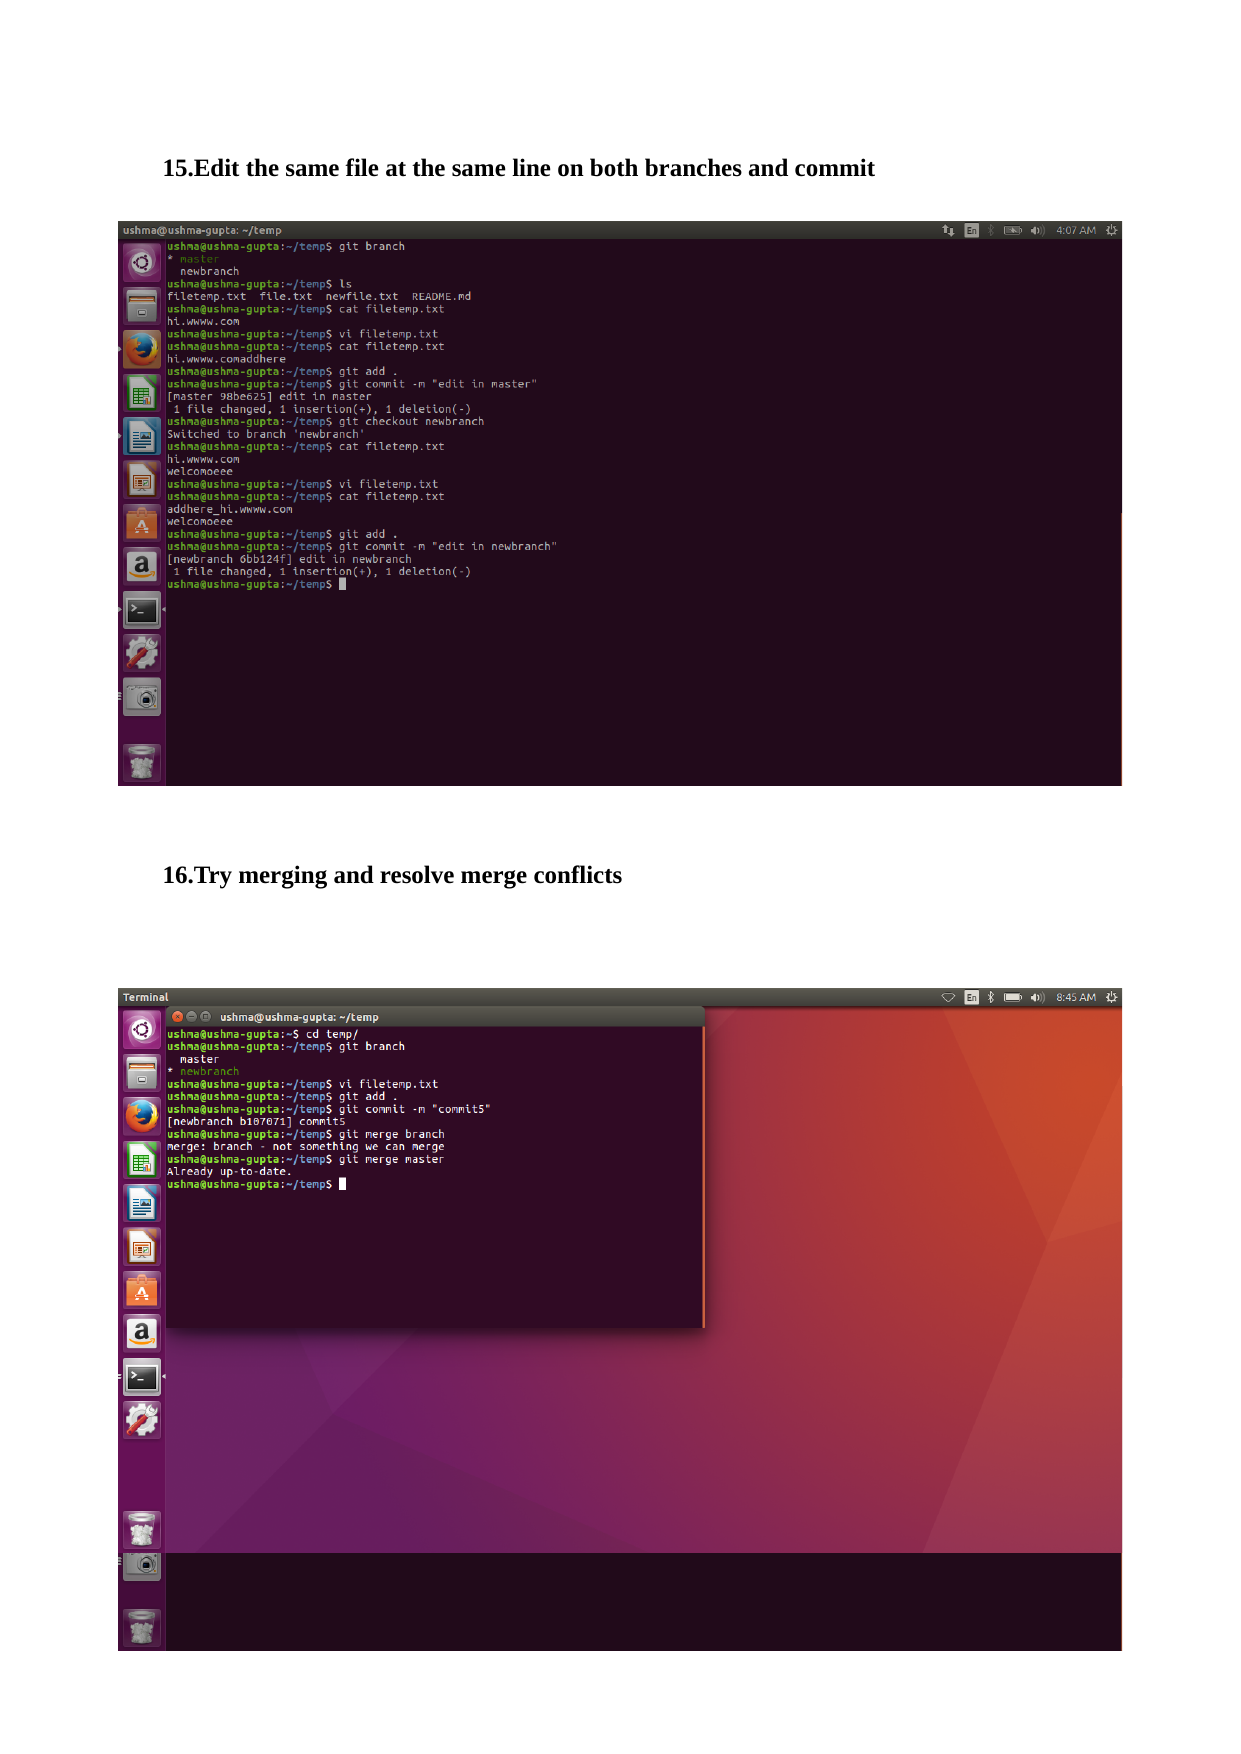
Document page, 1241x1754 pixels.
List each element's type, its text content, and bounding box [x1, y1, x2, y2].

list Edit the same file at the same line on both branches and commit [162, 153, 1122, 181]
list Try merging and resolve merge conflicts [162, 861, 1122, 889]
picture [118, 221, 1123, 786]
picture [118, 988, 1123, 1651]
